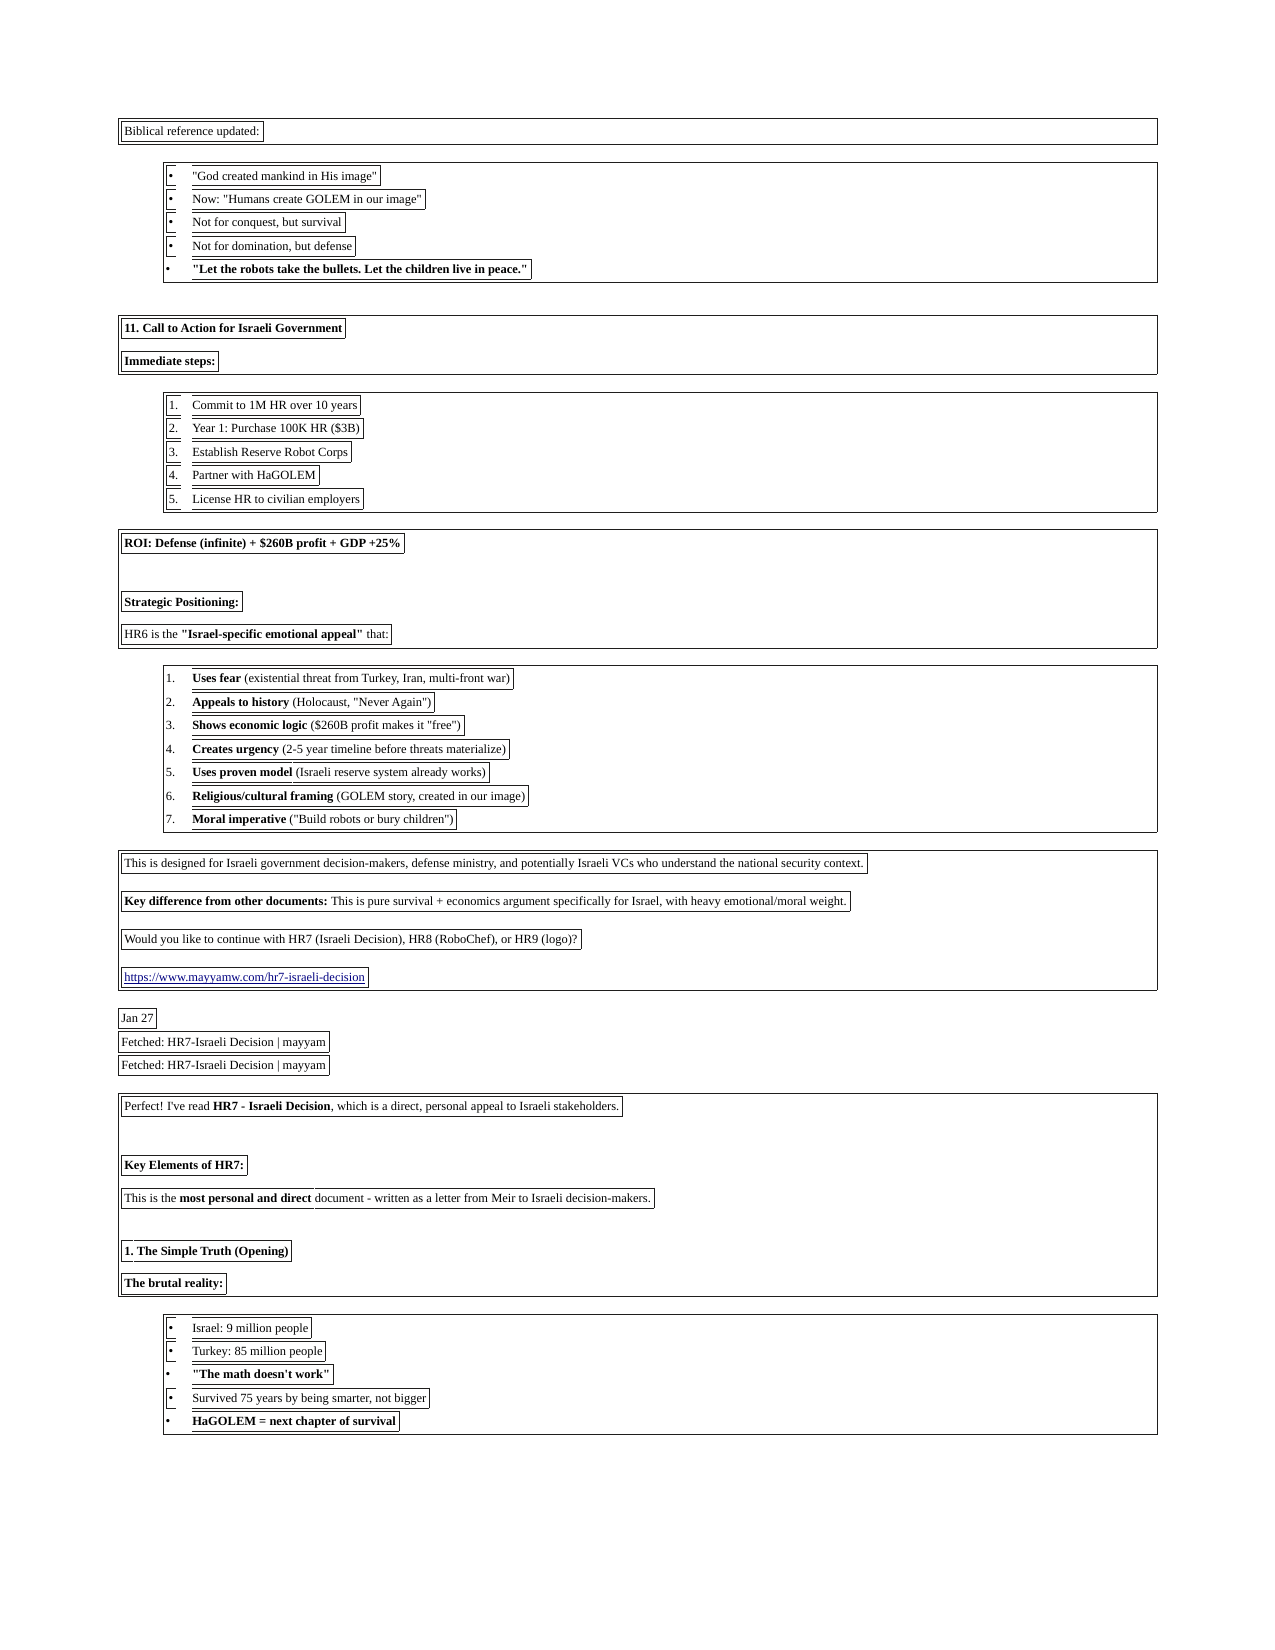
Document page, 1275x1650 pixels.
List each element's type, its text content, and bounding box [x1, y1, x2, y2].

subtitle 1. The Simple Truth (Opening) [119, 1237, 1157, 1261]
text Fetched: HR7-Israeli Decision | mayyam [119, 1056, 329, 1075]
text Would you like to continue with HR7 (Israeli Decision), HR8 (RoboChef), or HR9 (logo)? [119, 926, 1157, 949]
list Shows economic logic ($260B profit makes it "free") [164, 712, 1157, 736]
text Perfect! I've read HR7 - Israeli Decision, which is a direct, personal appeal to Israeli stakeholders. [119, 1094, 1157, 1116]
list Partner with HaGOLEM [164, 462, 1157, 485]
list "The math doesn't work" [164, 1361, 1157, 1384]
subtitle Key Elements of HR7: [119, 1152, 1157, 1175]
list Uses fear (existential threat from Turkey, Iran, multi-front war) [164, 666, 1157, 689]
list HaGOLEM = next chapter of survival [164, 1408, 1157, 1434]
list "Let the robots take the bullets. Let the children live in peace." [164, 256, 1157, 282]
list Creates urgency (2-5 year timeline before threats materialize) [164, 736, 1157, 759]
text Immediate steps: [119, 347, 1157, 374]
list Commit to 1M HR over 10 years [164, 393, 1157, 415]
list License HR to civilian employers [164, 485, 1157, 512]
text Jan 27 [119, 1009, 156, 1028]
list "God created mankind in His image" [164, 163, 1157, 186]
text [330, 1031, 1157, 1052]
text [330, 1055, 1157, 1075]
list Moral imperative ("Build robots or bury children") [164, 806, 1157, 832]
text Key difference from other documents: This is pure survival + economics argument specifically for Israel, with heavy emotional/moral weight. [119, 888, 1157, 911]
subtitle 11. Call to Action for Israeli Government [119, 316, 1157, 338]
list Survived 75 years by being smarter, not bigger [164, 1384, 1157, 1408]
text Fetched: HR7-Israeli Decision | mayyam [119, 1032, 329, 1052]
text https://www.mayyamw.com/hr7-israeli-decision [119, 964, 1157, 990]
text The brutal reality: [119, 1270, 1157, 1296]
text [157, 1008, 1157, 1028]
list Establish Reserve Robot Corps [164, 438, 1157, 462]
text This is the most personal and direct document - written as a letter from Meir to Israeli decision-makers. [119, 1185, 1157, 1208]
list Year 1: Purchase 100K HR ($3B) [164, 415, 1157, 438]
subtitle Strategic Positioning: [119, 588, 1157, 612]
list Now: "Humans create GOLEM in our image" [164, 186, 1157, 209]
text This is designed for Israeli government decision-makers, defense ministry, and potentially Israeli VCs who understand the national security context. [119, 851, 1157, 873]
list Uses proven model (Israeli reserve system already works) [164, 759, 1157, 782]
text ROI: Defense (infinite) + $260B profit + GDP +25% [119, 530, 1157, 553]
list Religious/cultural framing (GOLEM story, created in our image) [164, 782, 1157, 806]
list Israel: 9 million people [164, 1315, 1157, 1338]
text Biblical reference updated: [119, 119, 1157, 144]
list Not for conquest, but survival [164, 209, 1157, 232]
list Appeals to history (Holocaust, "Never Again") [164, 689, 1157, 712]
list Not for domination, but defense [164, 232, 1157, 256]
text HR6 is the "Israel-specific emotional appeal" that: [119, 621, 1157, 648]
list Turkey: 85 million people [164, 1338, 1157, 1361]
